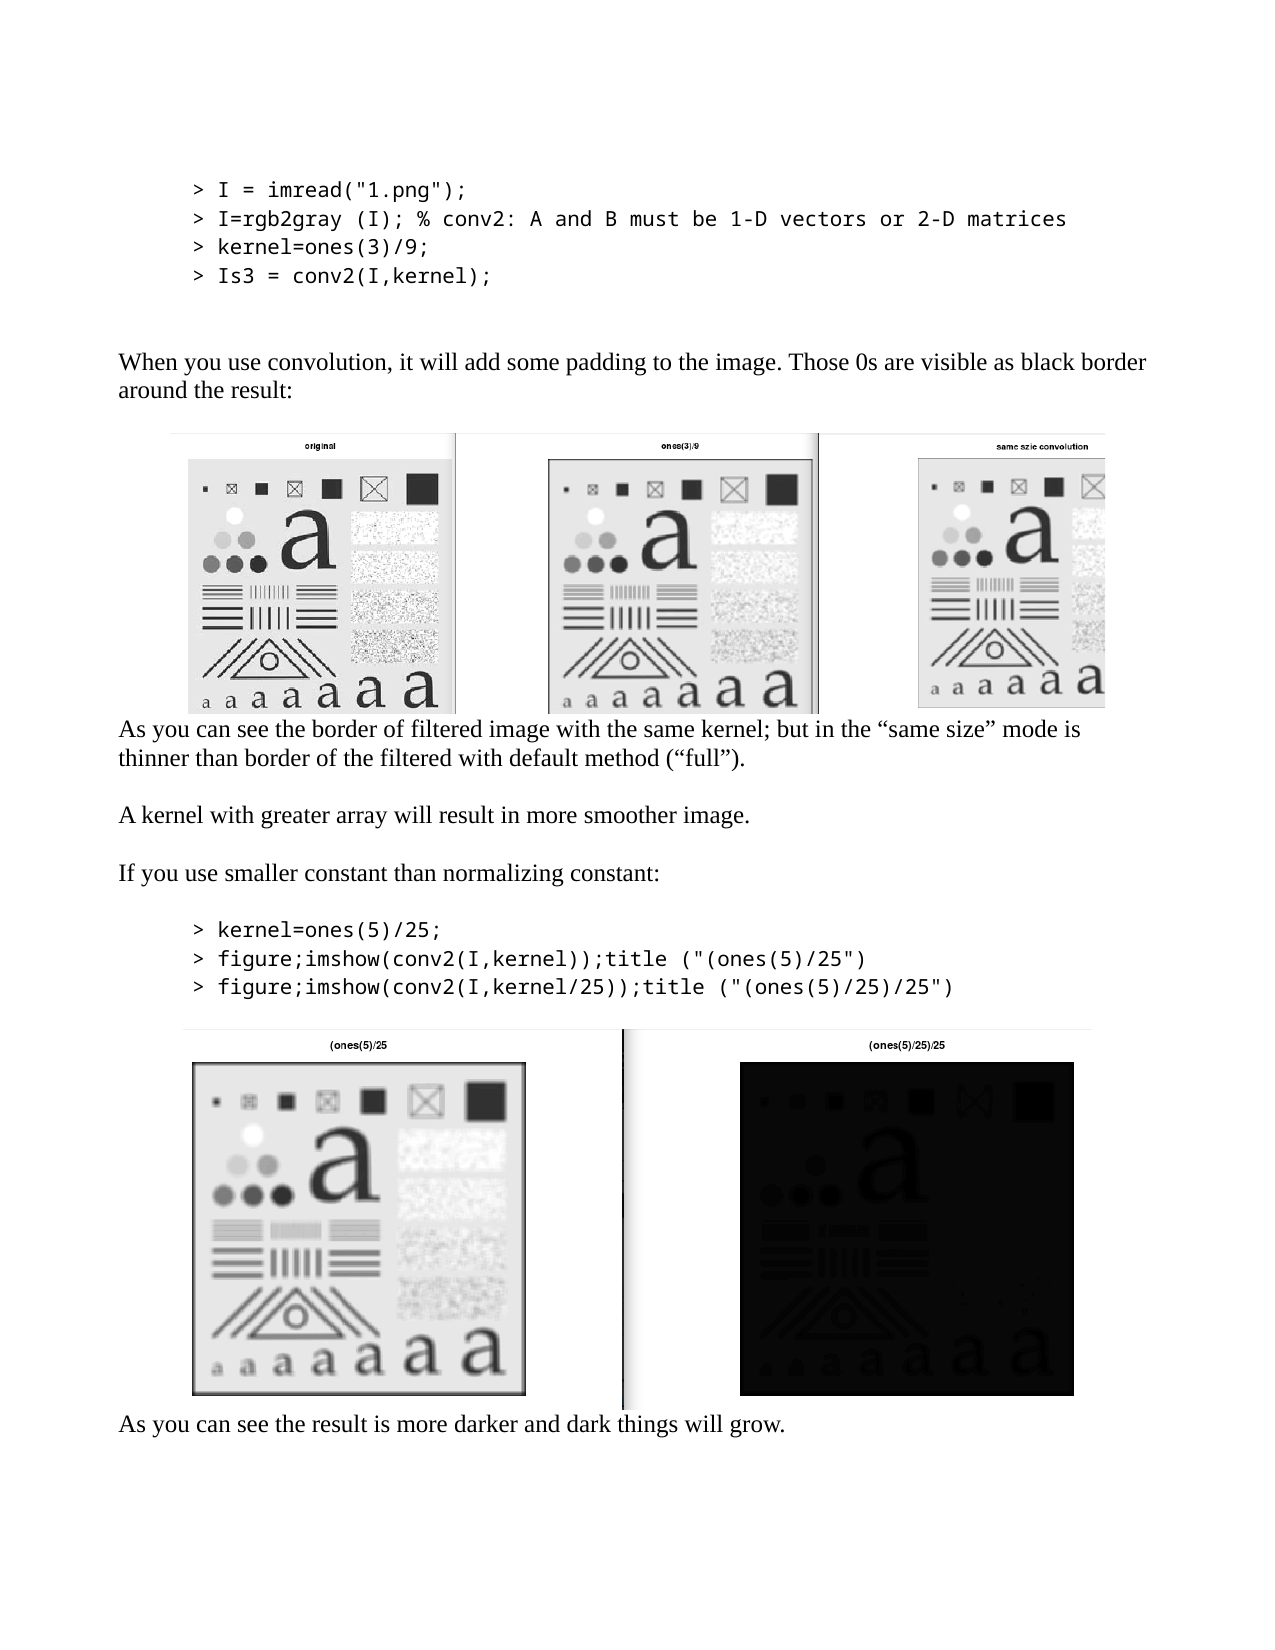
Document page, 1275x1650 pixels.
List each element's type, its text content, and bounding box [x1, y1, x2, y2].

text > figure;imshow(conv2(I,kernel));title ("(ones(5)/25") [192, 944, 1157, 972]
picture [169, 433, 1106, 714]
text As you can see the result is more darker and dark things will grow. [118, 1409, 1157, 1438]
text > kernel=ones(3)/9; [192, 232, 1157, 261]
text > I=rgb2gray (I); % conv2: A and B must be 1-D vectors or 2-D matrices [192, 204, 1157, 232]
text A kernel with greater array will result in more smoother image. [118, 800, 1157, 829]
text > Is3 = conv2(I,kernel); [192, 261, 1157, 289]
text > kernel=ones(5)/25; [192, 915, 1157, 944]
text When you use convolution, it will add some padding to the image. Those 0s are visible as black border around the result: [118, 347, 1157, 404]
text If you use smaller constant than normalizing constant: [118, 858, 1157, 886]
text > I = imread("1.png"); [192, 176, 1157, 204]
picture [183, 1029, 1092, 1410]
text > figure;imshow(conv2(I,kernel/25));title ("(ones(5)/25)/25") [192, 972, 1157, 1001]
text As you can see the border of filtered image with the same kernel; but in the “same size” mode is thinner than border of the filtered with default method (“full”). [118, 714, 1157, 771]
